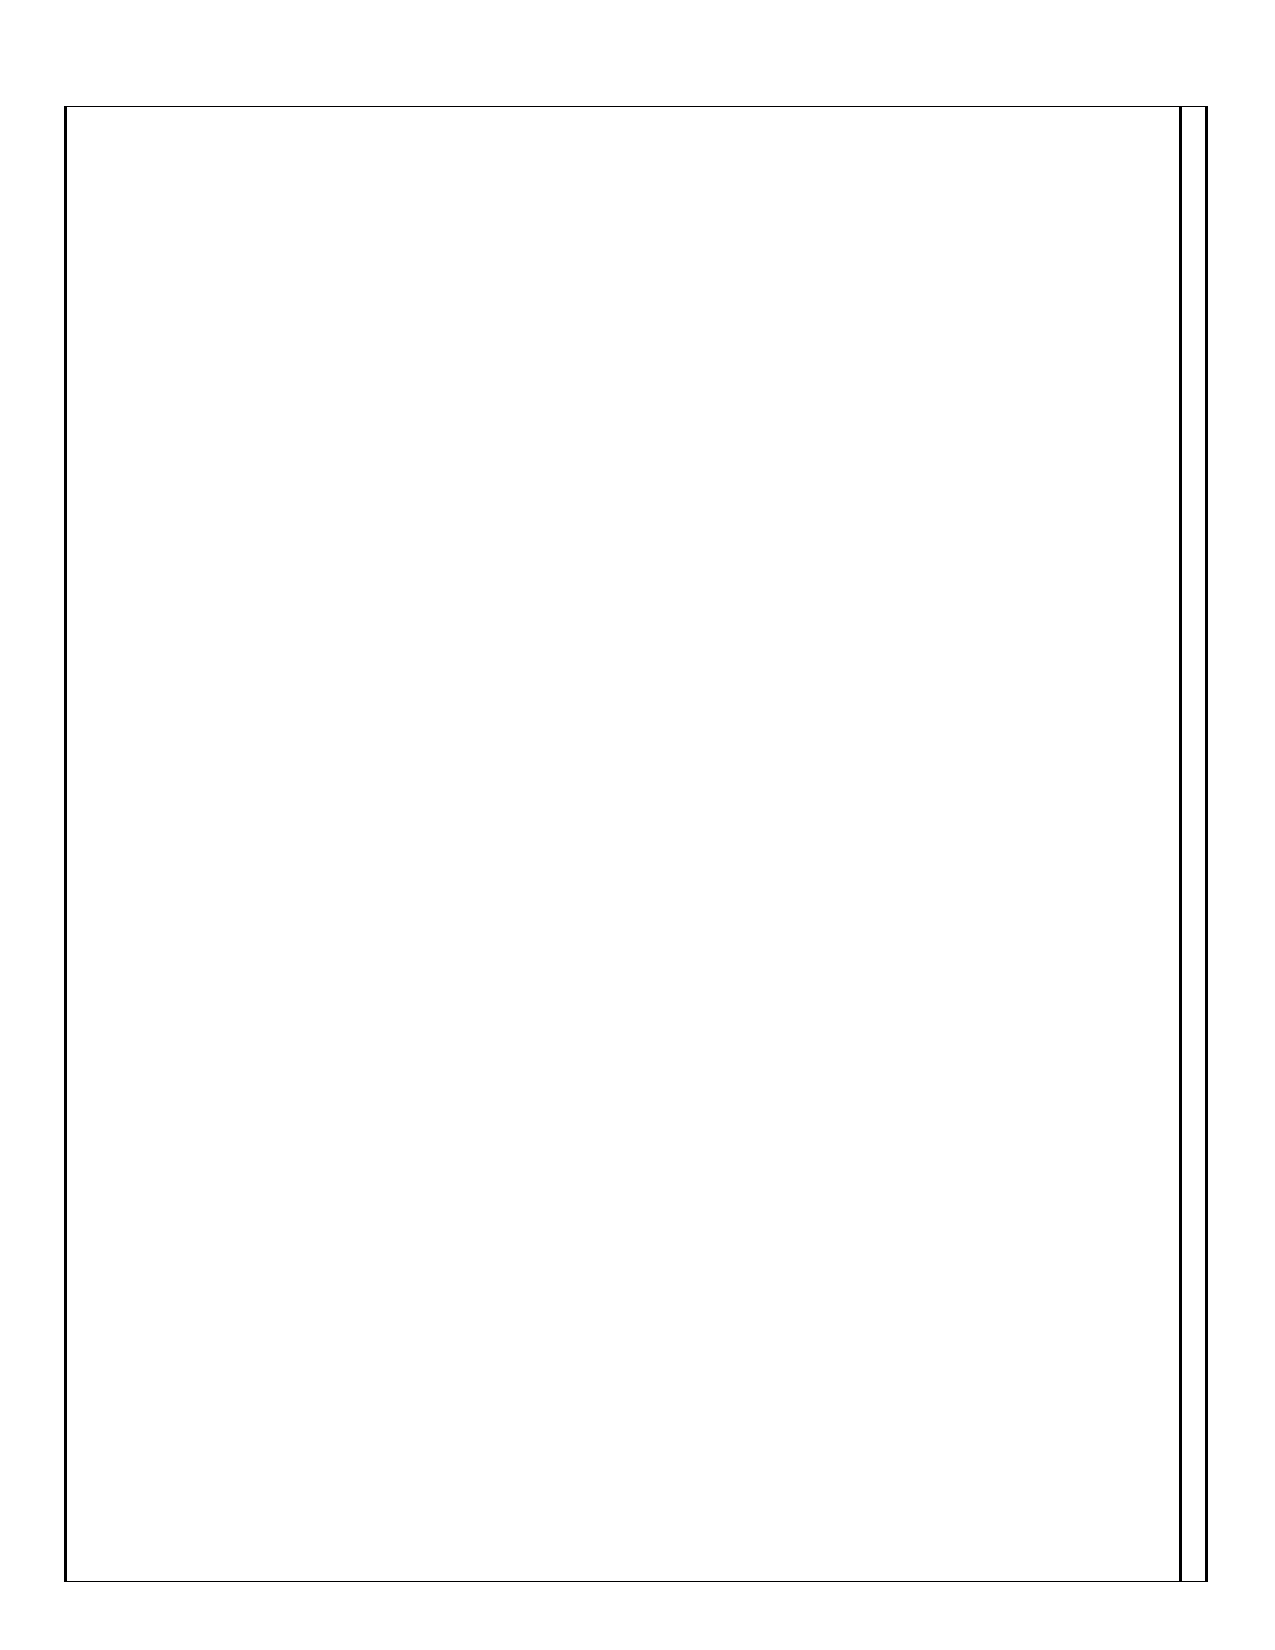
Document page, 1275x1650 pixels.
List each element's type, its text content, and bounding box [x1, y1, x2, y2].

table_cell Are people or groups who are potentially impacted by the proposed AI process represented in the training data set? ☐ A: No ☐ C: I don’t know ☐ D: Not applicable ☐ E: Yes [67, 107, 1179, 1581]
table_cell Will the AI enhancement impact the rights, wellbeing or dignity of individuals? ☐ A: Yes, negatively ☐ B: Yes, positively for some people ☐ C: I don’t know ☐ D: Yes, positively for all people ☐ E: No [1182, 107, 1205, 1581]
